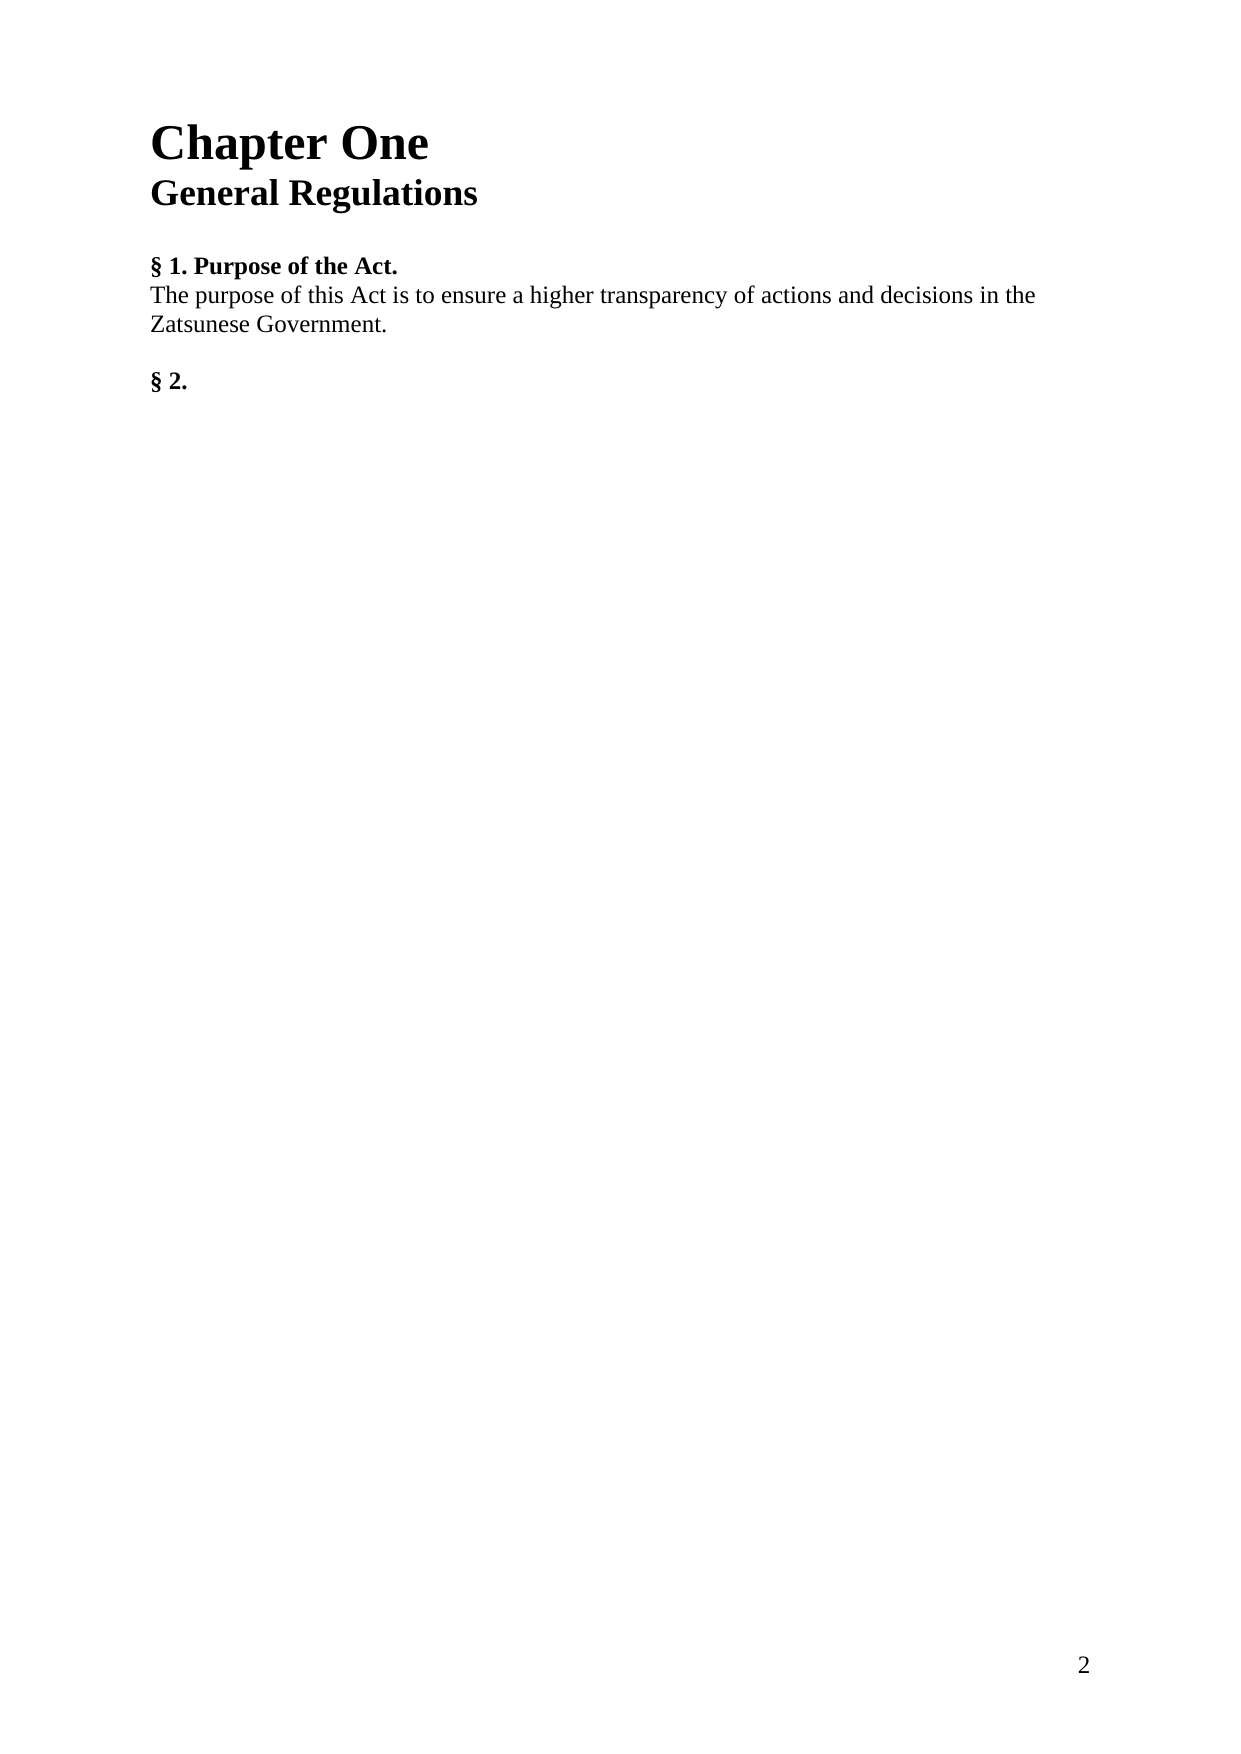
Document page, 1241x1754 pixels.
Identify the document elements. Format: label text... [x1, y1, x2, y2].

text § 1. Purpose of the Act. [150, 251, 1090, 280]
text § 2. [150, 366, 1090, 395]
text The purpose of this Act is to ensure a higher transparency of actions and decisions in the Zatsunese Government. [150, 280, 1090, 338]
text General Regulations [150, 170, 1090, 213]
text Chapter One [150, 112, 1090, 170]
